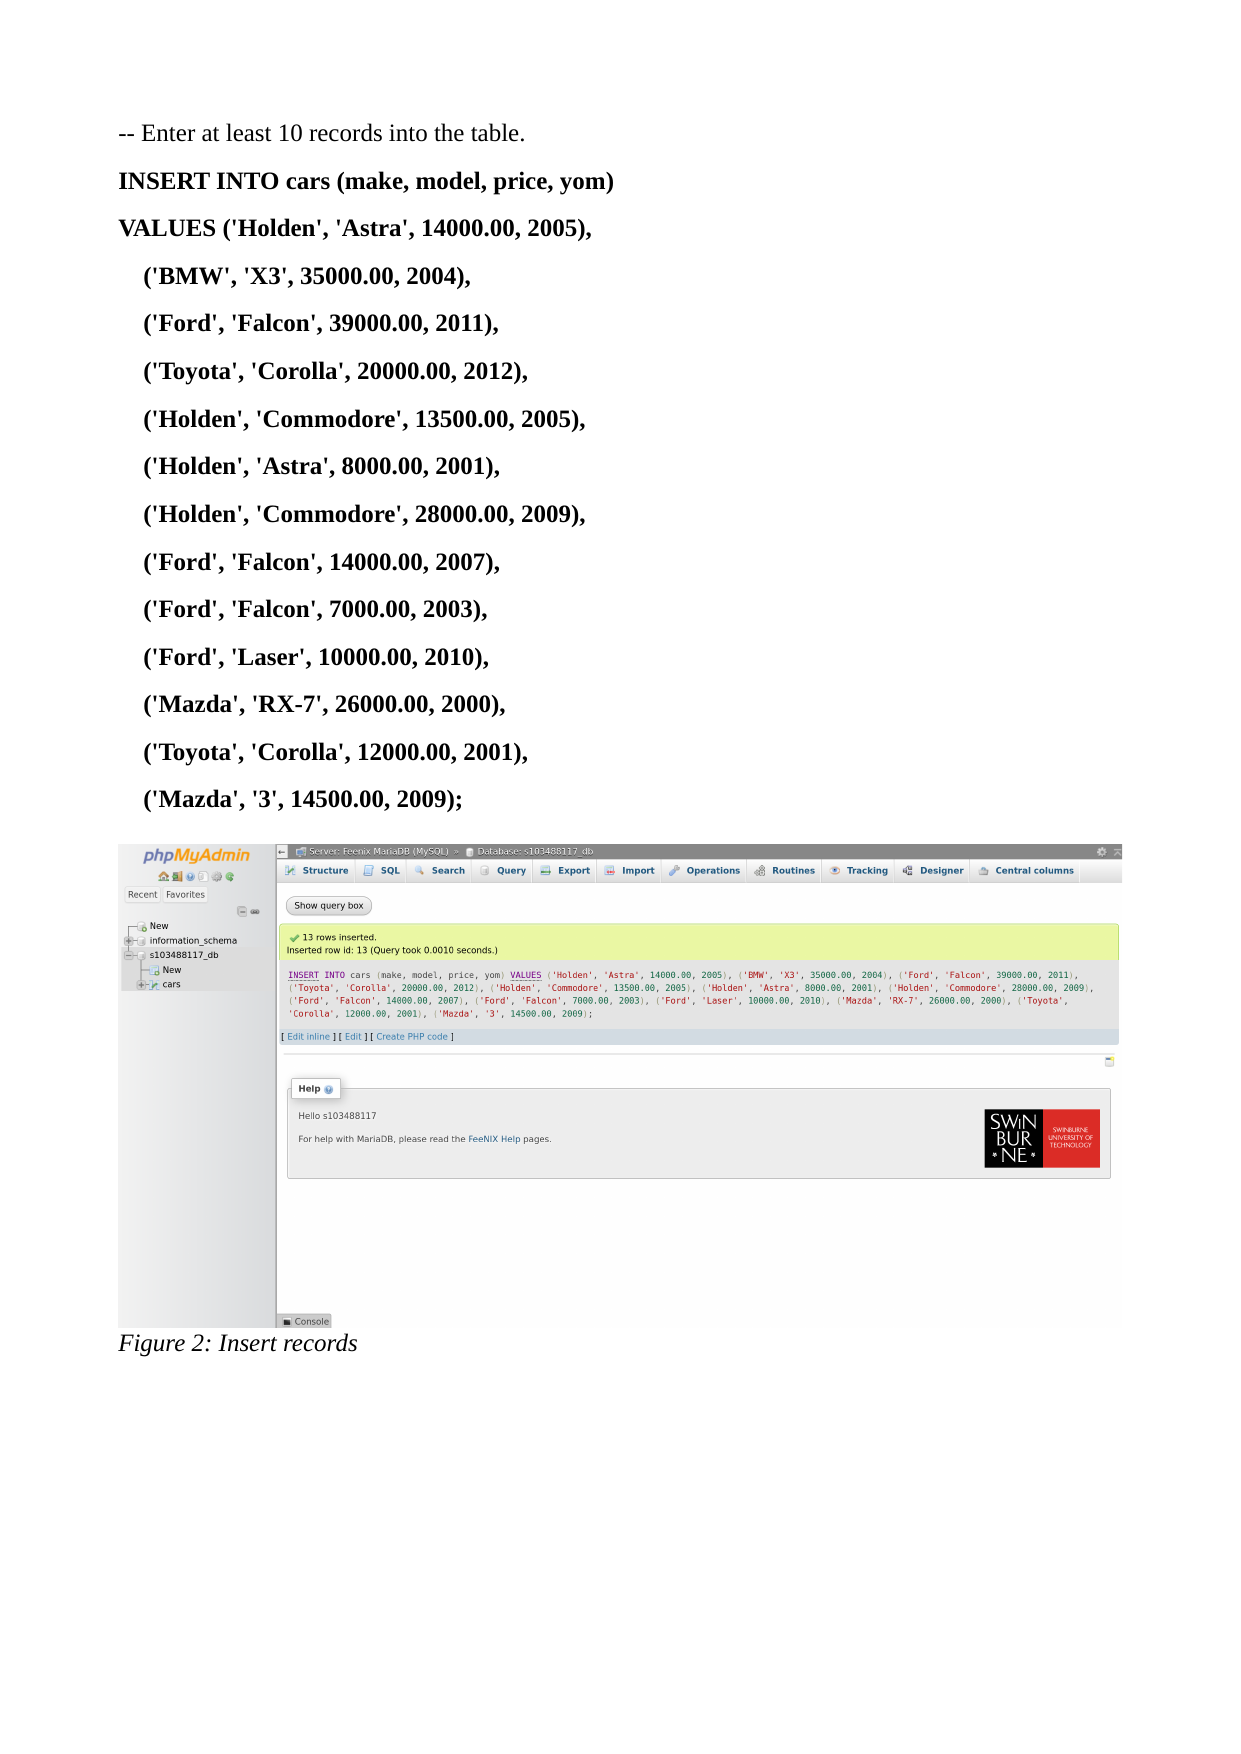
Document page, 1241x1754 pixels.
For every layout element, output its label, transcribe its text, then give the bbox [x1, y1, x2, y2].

text -- Enter at least 10 records into the table. [118, 118, 1122, 147]
text ('Holden', 'Astra', 8000.00, 2001), [118, 451, 1122, 480]
text ('Holden', 'Commodore', 13500.00, 2005), [118, 404, 1122, 432]
text ('Ford', 'Falcon', 14000.00, 2007), [118, 547, 1122, 575]
text ('Mazda', '3', 14500.00, 2009); [118, 784, 1122, 813]
text INSERT INTO cars (make, model, price, yom) [118, 166, 1122, 194]
text ('BMW', 'X3', 35000.00, 2004), [118, 261, 1122, 290]
text Figure 2: Insert records [118, 1328, 1122, 1356]
picture [118, 844, 1123, 1328]
text ('Ford', 'Laser', 10000.00, 2010), [118, 642, 1122, 671]
text ('Ford', 'Falcon', 7000.00, 2003), [118, 594, 1122, 623]
text VALUES ('Holden', 'Astra', 14000.00, 2005), [118, 213, 1122, 242]
text ('Mazda', 'RX-7', 26000.00, 2000), [118, 689, 1122, 718]
text ('Holden', 'Commodore', 28000.00, 2009), [118, 499, 1122, 528]
text ('Toyota', 'Corolla', 20000.00, 2012), [118, 356, 1122, 385]
text ('Toyota', 'Corolla', 12000.00, 2001), [118, 737, 1122, 766]
text ('Ford', 'Falcon', 39000.00, 2011), [118, 308, 1122, 337]
